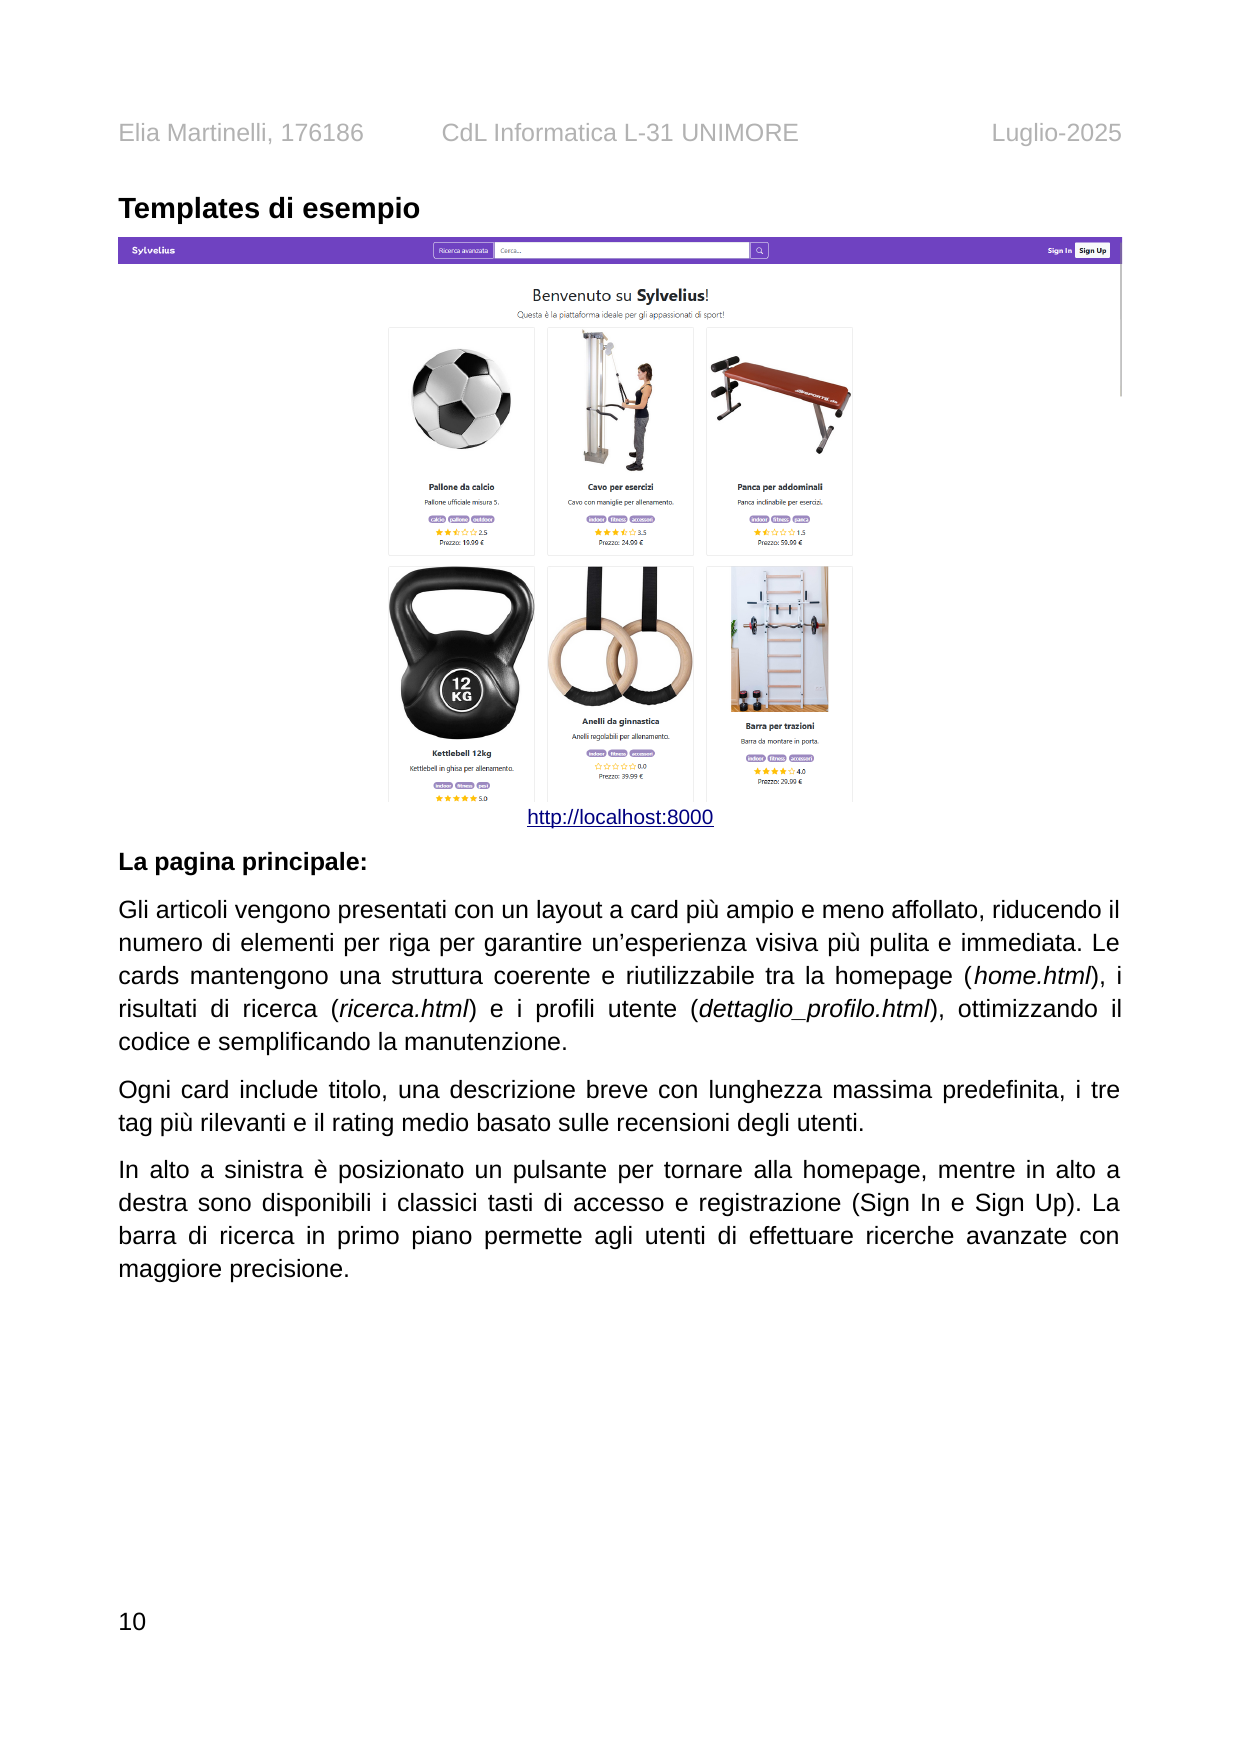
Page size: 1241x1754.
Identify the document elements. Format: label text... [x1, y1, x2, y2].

text In alto a sinistra è posizionato un pulsante per tornare alla homepage, mentre in alto a destra sono disponibili i classici tasti di accesso e registrazione (Sign In e Sign Up). La barra di ricerca in primo piano permette agli utenti di effettuare ricerche avanzate con maggiore precisione. [118, 1155, 1122, 1283]
text http://localhost:8000 [118, 802, 1122, 829]
subtitle Templates di esempio [118, 191, 1122, 224]
text La pagina principale: [118, 847, 1122, 876]
text Ogni card include titolo, una descrizione breve con lunghezza massima predefinita, i tre tag più rilevanti e il rating medio basato sulle recensioni degli utenti. [118, 1074, 1122, 1136]
picture [118, 237, 1123, 802]
text Gli articoli vengono presentati con un layout a card più ampio e meno affollato, riducendo il numero di elementi per riga per garantire un’esperienza visiva più pulita e immediata. Le cards mantengono una struttura coerente e riutilizzabile tra la homepage (home.html), i risultati di ricerca (ricerca.html) e i profili utente (dettaglio_profilo.html), ottimizzando il codice e semplificando la manutenzione. [118, 895, 1122, 1056]
